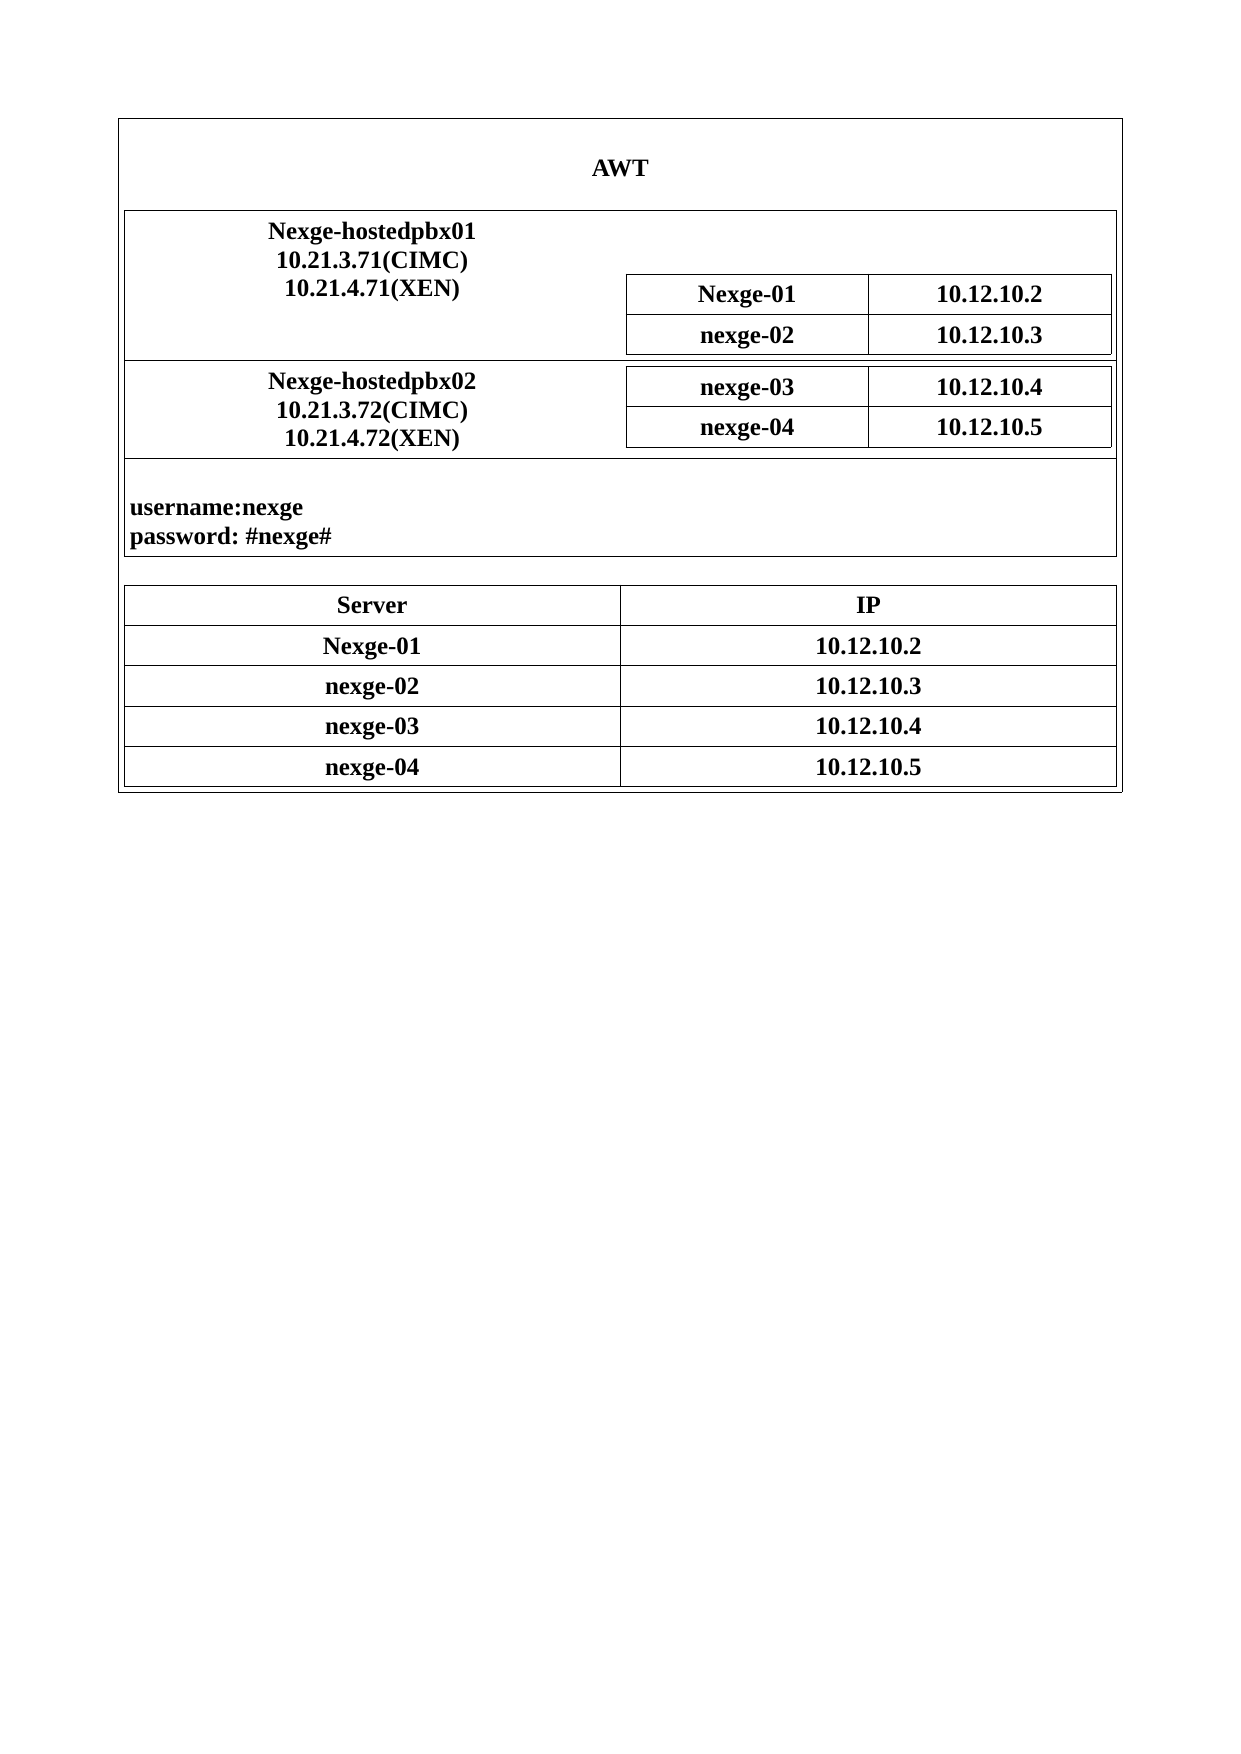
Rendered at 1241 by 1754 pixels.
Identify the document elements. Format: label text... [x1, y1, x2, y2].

table_cell nexge-02 [125, 666, 620, 706]
table_header [620, 211, 1116, 360]
table_cell [620, 459, 1116, 556]
table_cell 10.12.10.3 [621, 666, 1116, 706]
table_cell [620, 361, 1116, 458]
table_cell Nexge-01 [125, 626, 620, 665]
table_cell 10.12.10.5 [621, 747, 1116, 786]
table_cell nexge-04 [627, 407, 868, 447]
table_header Server [125, 586, 620, 625]
table_header Nexge-hostedpbx01 10.21.3.71(CIMC) 10.21.4.71(XEN) [125, 211, 620, 360]
table_header 10.12.10.4 [869, 367, 1111, 406]
table_cell nexge-04 [125, 747, 620, 786]
table_header IP [621, 586, 1116, 625]
table_cell Nexge-hostedpbx02 10.21.3.72(CIMC) 10.21.4.72(XEN) [125, 361, 620, 458]
table_cell 10.12.10.5 [869, 407, 1111, 447]
table_cell nexge-03 [125, 707, 620, 746]
table_cell nexge-02 [627, 315, 868, 354]
table_header Nexge-01 [627, 275, 868, 314]
table_cell username:nexge password: #nexge# [125, 459, 620, 556]
table_header 10.12.10.2 [869, 275, 1111, 314]
table_header nexge-03 [627, 367, 868, 406]
table_cell 10.12.10.3 [869, 315, 1111, 354]
table_cell 10.12.10.4 [621, 707, 1116, 746]
table_cell 10.12.10.2 [621, 626, 1116, 665]
table_cell AWT [119, 119, 1122, 792]
